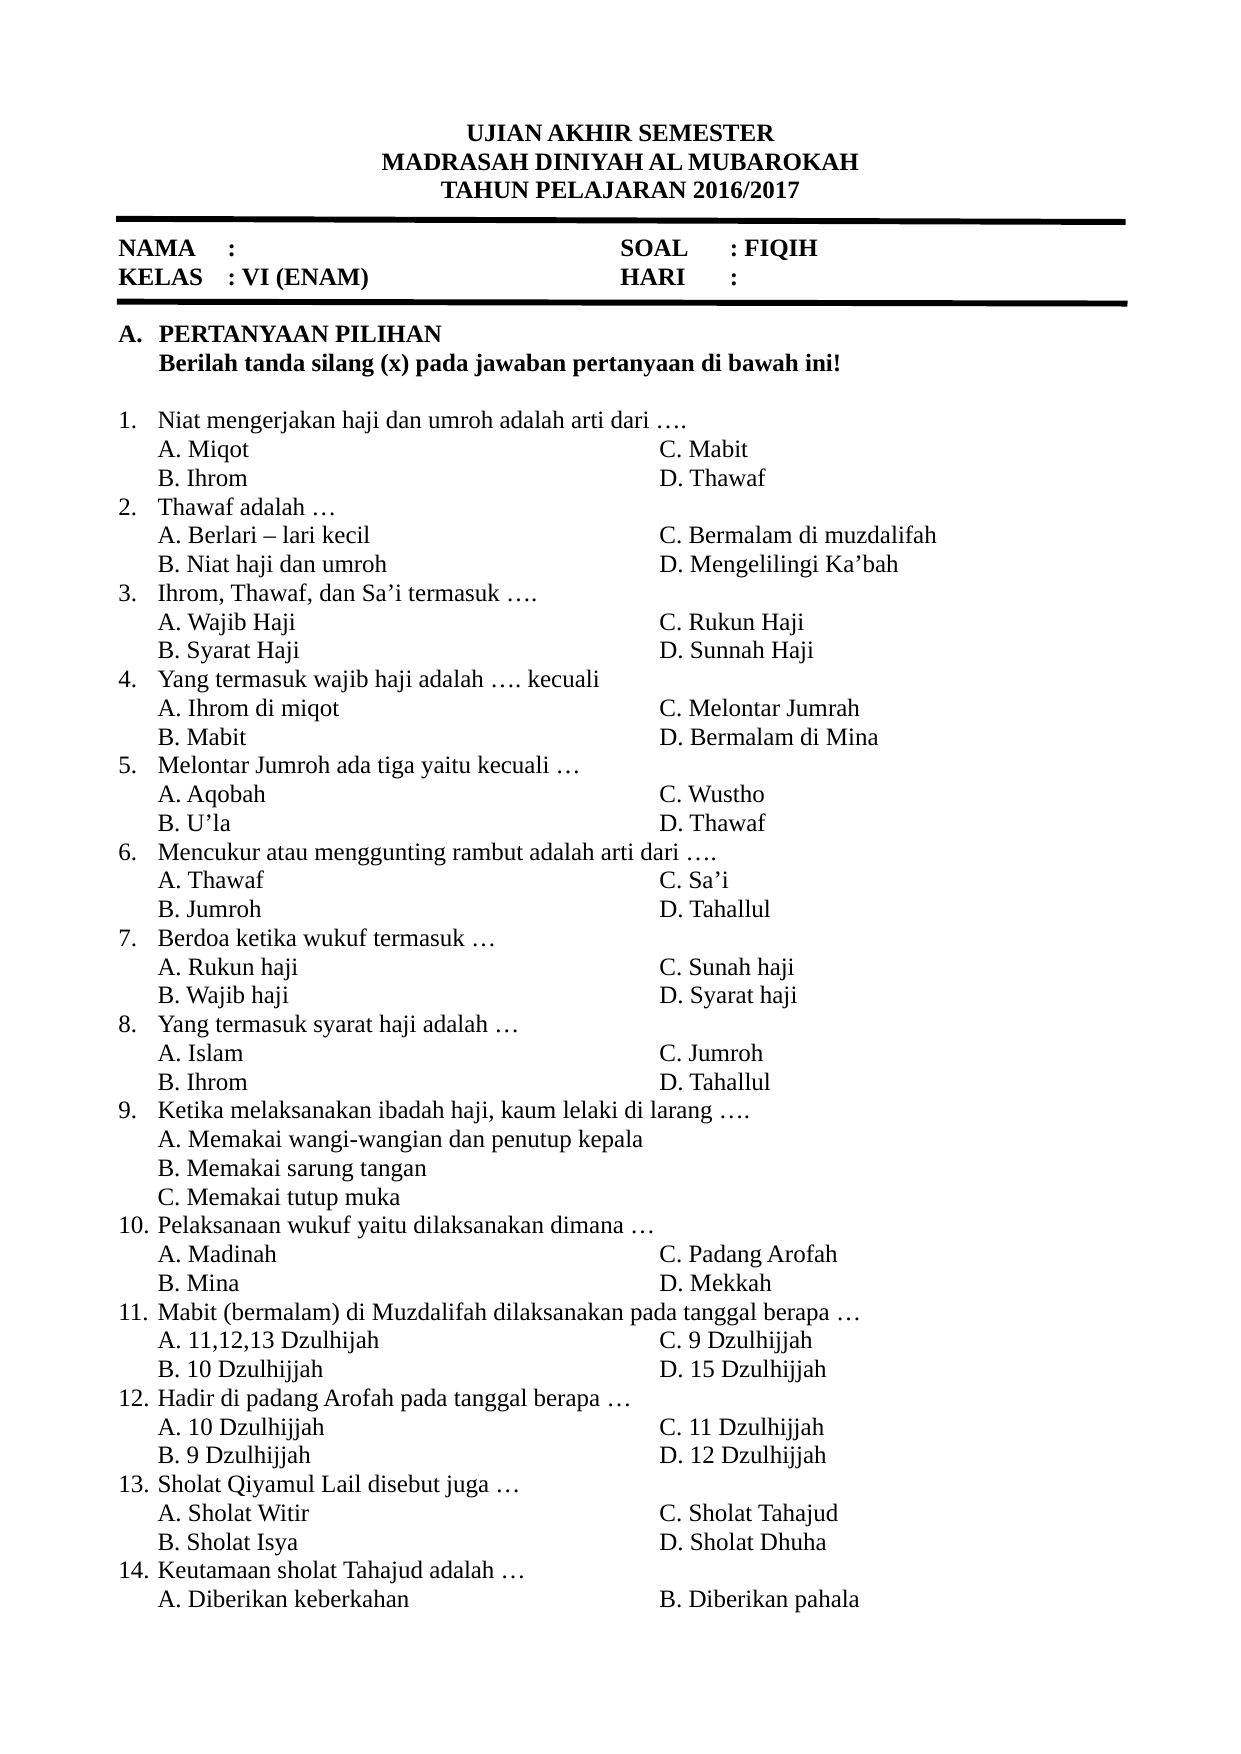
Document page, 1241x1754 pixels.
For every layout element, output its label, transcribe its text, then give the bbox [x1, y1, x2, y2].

text SOAL : FIQIH [620, 233, 1122, 262]
text 14. Keutamaan sholat Tahajud adalah … [118, 1556, 1122, 1584]
text D. Mekkah [620, 1268, 1122, 1297]
text Berilah tanda silang (x) pada jawaban pertanyaan di bawah ini! [118, 348, 1122, 377]
text A. Miqot [118, 434, 620, 463]
text D. Bermalam di Mina [620, 722, 1122, 751]
text C. Melontar Jumrah [620, 693, 1122, 722]
text B. Wajib haji [118, 981, 620, 1009]
text D. 15 Dzulhijjah [620, 1354, 1122, 1383]
text B. Diberikan pahala [620, 1584, 1122, 1613]
text D. Thawaf [620, 463, 1122, 492]
text NAMA : [118, 233, 620, 262]
text 1. Niat mengerjakan haji dan umroh adalah arti dari …. [118, 406, 1122, 434]
text D. Sunnah Haji [620, 636, 1122, 664]
text 9. Ketika melaksanakan ibadah haji, kaum lelaki di larang …. [118, 1096, 1122, 1124]
text B. Niat haji dan umroh [118, 549, 620, 578]
text HARI : [620, 262, 1122, 291]
text 10. Pelaksanaan wukuf yaitu dilaksanakan dimana … [118, 1211, 1122, 1239]
text UJIAN AKHIR SEMESTER [118, 118, 1122, 147]
text A. Memakai wangi-wangian dan penutup kepala [118, 1124, 1122, 1153]
text MADRASAH DINIYAH AL MUBAROKAH [118, 147, 1122, 176]
text D. Syarat haji [620, 981, 1122, 1009]
text B. Sholat Isya [118, 1527, 620, 1556]
text C. Padang Arofah [620, 1239, 1122, 1268]
text A. Aqobah [118, 779, 620, 808]
text A. 10 Dzulhijjah [118, 1412, 620, 1441]
text 3. Ihrom, Thawaf, dan Sa’i termasuk …. [118, 578, 1122, 607]
text B. Ihrom [118, 1067, 620, 1096]
text C. Bermalam di muzdalifah [620, 521, 1122, 549]
text A. Madinah [118, 1239, 620, 1268]
text B. Jumroh [118, 894, 620, 923]
text A. 11,12,13 Dzulhijah [118, 1326, 620, 1354]
text B. Mabit [118, 722, 620, 751]
text C. 11 Dzulhijjah [620, 1412, 1122, 1441]
text A. Diberikan keberkahan [118, 1584, 620, 1613]
text A. Rukun haji [118, 952, 620, 981]
text C. Wustho [620, 779, 1122, 808]
text A. Thawaf [118, 866, 620, 894]
text A. Sholat Witir [118, 1498, 620, 1527]
text TAHUN PELAJARAN 2016/2017 [118, 176, 1122, 204]
text C. Rukun Haji [620, 607, 1122, 636]
text 11. Mabit (bermalam) di Muzdalifah dilaksanakan pada tanggal berapa … [118, 1297, 1122, 1326]
text A. Islam [118, 1038, 620, 1067]
text B. 10 Dzulhijjah [118, 1354, 620, 1383]
text C. Jumroh [620, 1038, 1122, 1067]
text B. Ihrom [118, 463, 620, 492]
text B. Mina [118, 1268, 620, 1297]
text B. U’la [118, 808, 620, 837]
text D. Tahallul [620, 1067, 1122, 1096]
text 8. Yang termasuk syarat haji adalah … [118, 1009, 1122, 1038]
text C. Sholat Tahajud [620, 1498, 1122, 1527]
text B. Syarat Haji [118, 636, 620, 664]
text 5. Melontar Jumroh ada tiga yaitu kecuali … [118, 751, 1122, 779]
text A. Wajib Haji [118, 607, 620, 636]
text 13. Sholat Qiyamul Lail disebut juga … [118, 1469, 1122, 1498]
text 7. Berdoa ketika wukuf termasuk … [118, 923, 1122, 952]
text D. Mengelilingi Ka’bah [620, 549, 1122, 578]
text A. Berlari – lari kecil [118, 521, 620, 549]
text D. Tahallul [620, 894, 1122, 923]
text 12. Hadir di padang Arofah pada tanggal berapa … [118, 1383, 1122, 1412]
text D. Thawaf [620, 808, 1122, 837]
text C. Sunah haji [620, 952, 1122, 981]
text 2. Thawaf adalah … [118, 492, 1122, 521]
text C. Sa’i [620, 866, 1122, 894]
text C. Mabit [620, 434, 1122, 463]
text 6. Mencukur atau menggunting rambut adalah arti dari …. [118, 837, 1122, 866]
text C. Memakai tutup muka [118, 1182, 1122, 1211]
text B. 9 Dzulhijjah [118, 1441, 620, 1469]
text D. 12 Dzulhijjah [620, 1441, 1122, 1469]
text D. Sholat Dhuha [620, 1527, 1122, 1556]
text 4. Yang termasuk wajib haji adalah …. kecuali [118, 664, 1122, 693]
text A. Ihrom di miqot [118, 693, 620, 722]
text A. PERTANYAAN PILIHAN [118, 319, 1122, 348]
text KELAS : VI (ENAM) [118, 262, 620, 291]
text B. Memakai sarung tangan [118, 1153, 1122, 1182]
text C. 9 Dzulhijjah [620, 1326, 1122, 1354]
